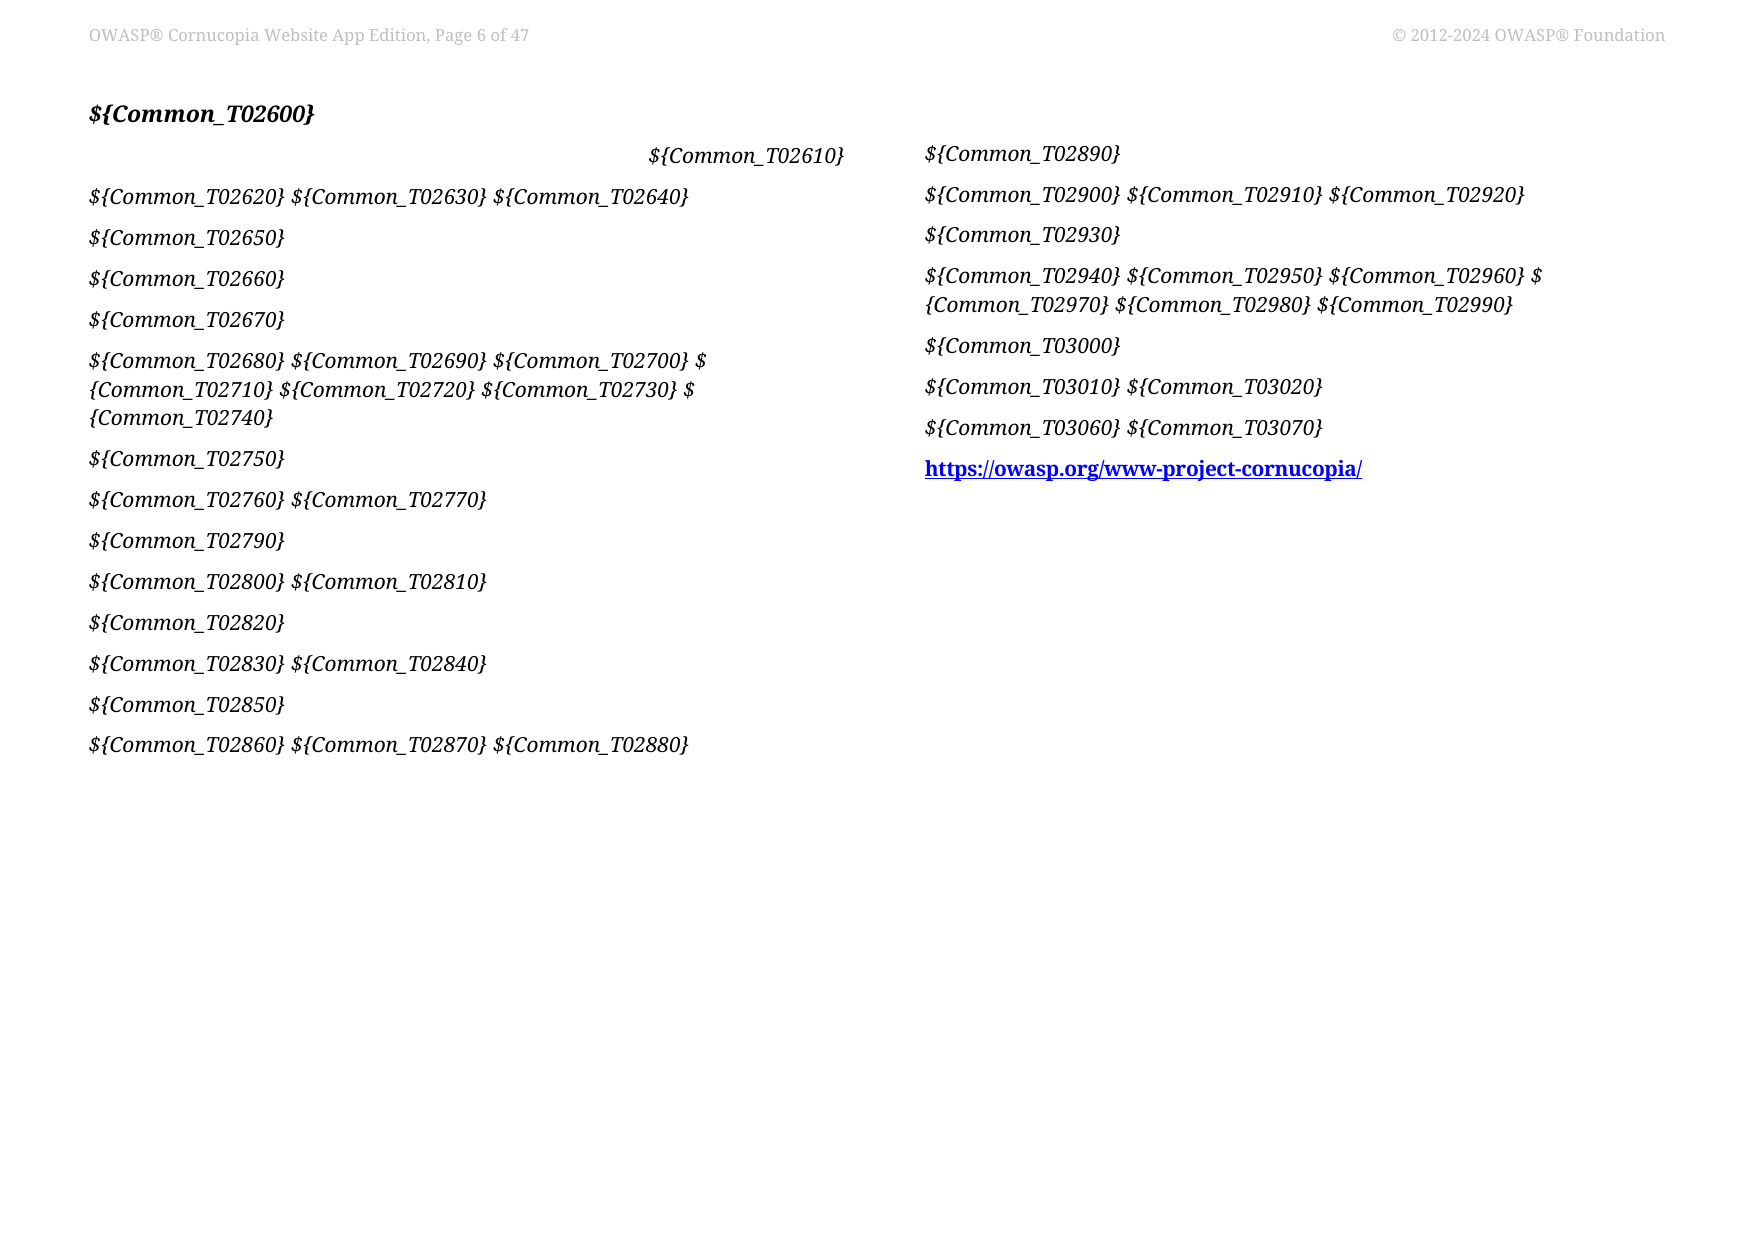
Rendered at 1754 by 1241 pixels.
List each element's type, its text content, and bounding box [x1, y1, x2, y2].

table_header ${Common_T02600} ${Common_T02610} ${Common_T02620} ${Common_T02630} ${Common_T02640} ${Common_T02650} ${Common_T02660} ${Common_T02670} ${Common_T02680} ${Common_T02690} ${Common_T02700} ${Common_T02710} ${Common_T02720} ${Common_T02730} ${Common_T02740} ${Common_T02750} ${Common_T02760} ${Common_T02770} ${Common_T02790} ${Common_T02800} ${Common_T02810} ${Common_T02820} ${Common_T02830} ${Common_T02840} ${Common_T02850} ${Common_T02860} ${Common_T02870} ${Common_T02880} [78, 98, 856, 1148]
table_header ${Common_T02890} ${Common_T02900} ${Common_T02910} ${Common_T02920} ${Common_T02930} ${Common_T02940} ${Common_T02950} ${Common_T02960} ${Common_T02970} ${Common_T02980} ${Common_T02990} ${Common_T03000} ${Common_T03010} ${Common_T03020} ${Common_T03060} ${Common_T03070} https://owasp.org/www-project-cornucopia/ [913, 98, 1677, 1148]
table_header [856, 98, 913, 1148]
